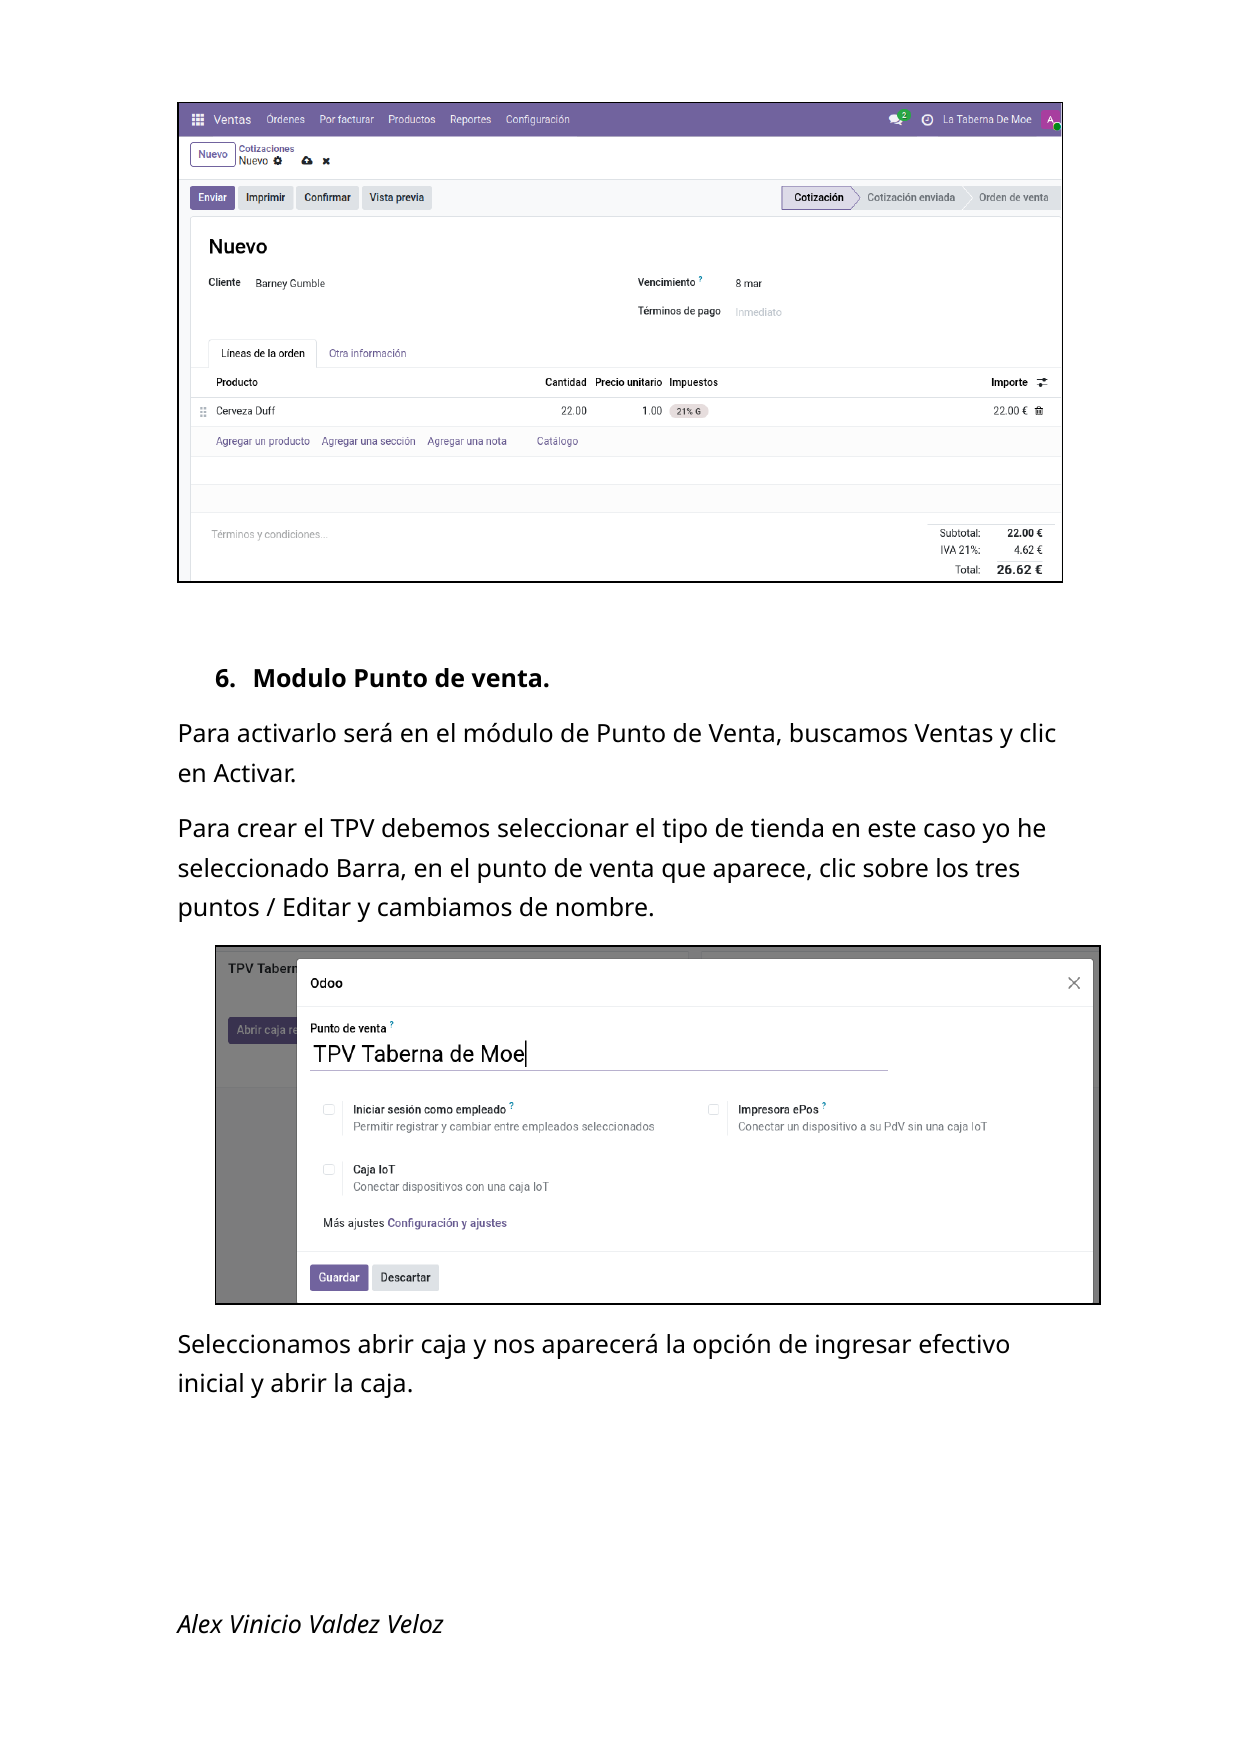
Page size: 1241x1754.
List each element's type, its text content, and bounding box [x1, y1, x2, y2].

text Para crear el TPV debemos seleccionar el tipo de tienda en este caso yo he seleccionado Barra, en el punto de venta que aparece, clic sobre los tres puntos / Editar y cambiamos de nombre. [177, 811, 1063, 923]
text Seleccionamos abrir caja y nos aparecerá la opción de ingresar efectivo inicial y abrir la caja. [177, 1326, 1063, 1399]
text Para activarlo será en el módulo de Punto de Venta, buscamos Ventas y clic en Activar. [177, 716, 1063, 789]
list Modulo Punto de venta. [215, 660, 1063, 694]
